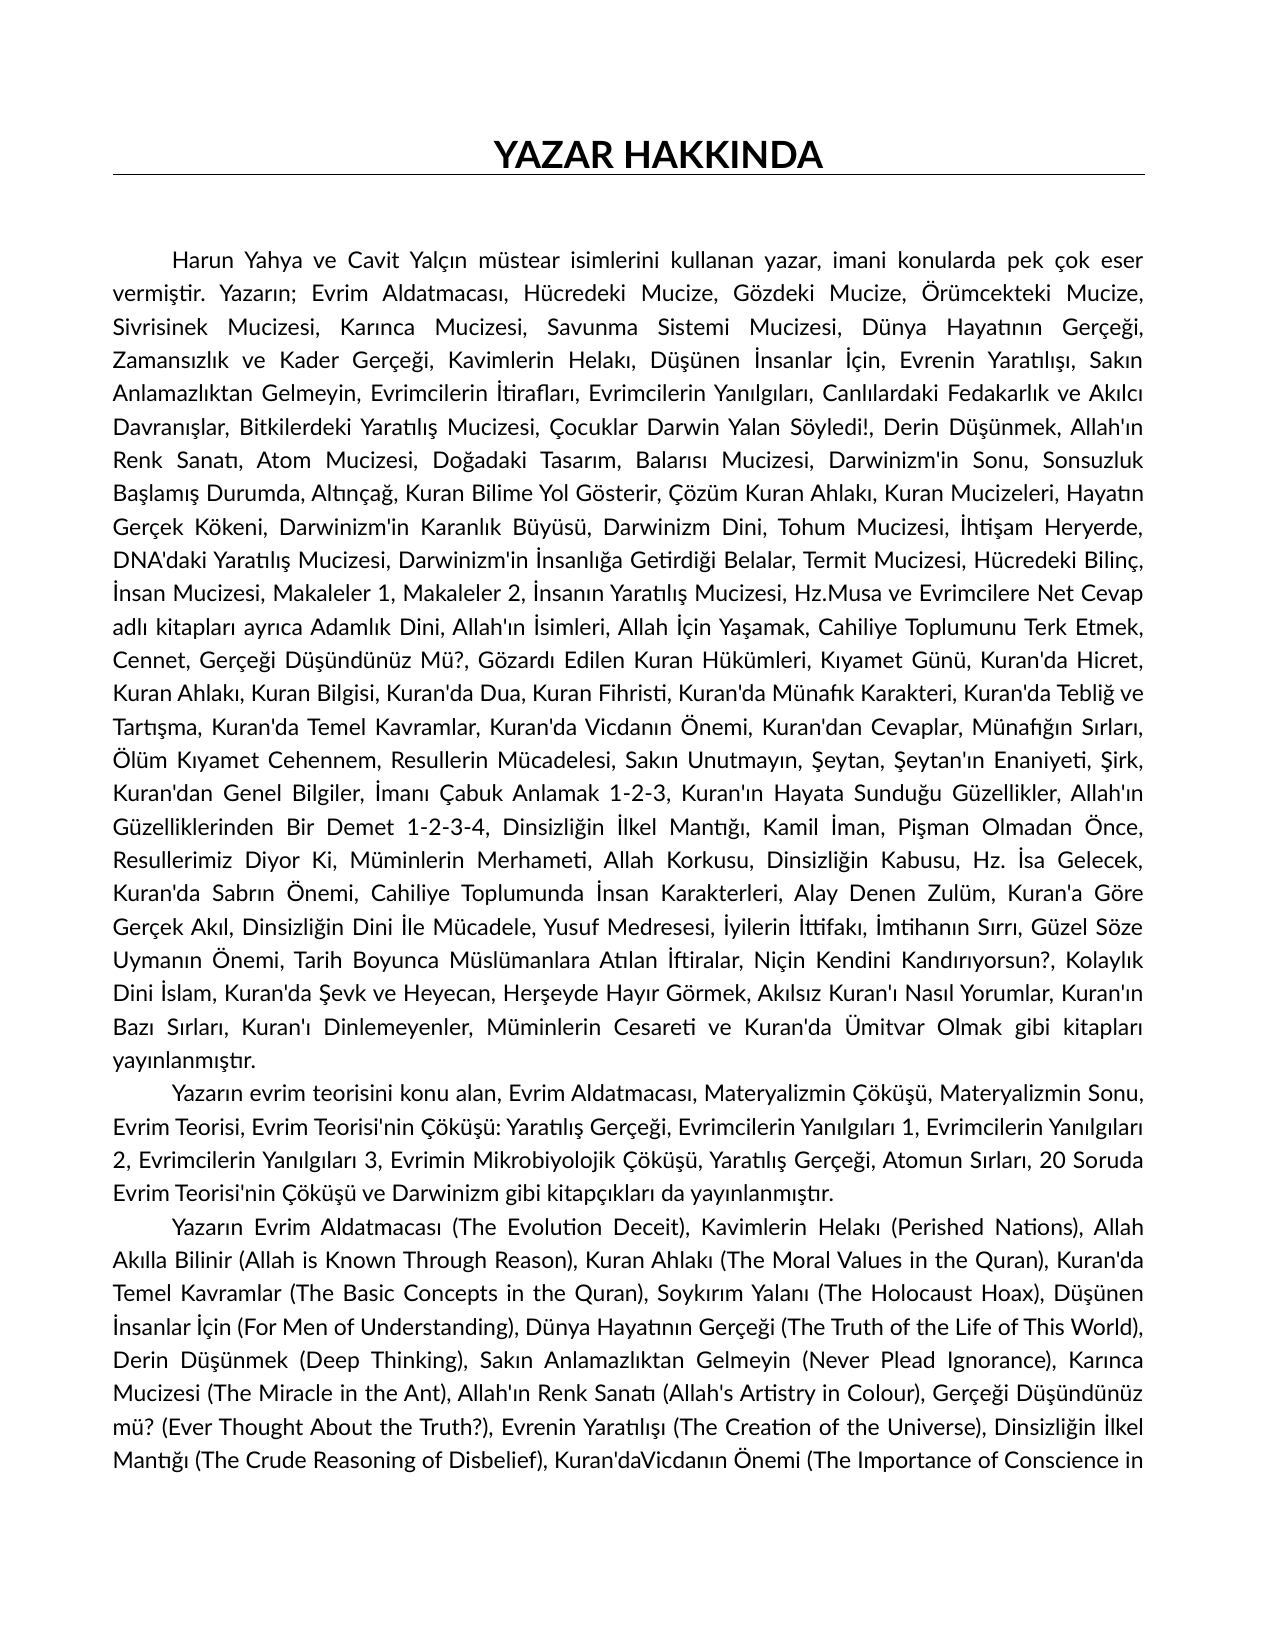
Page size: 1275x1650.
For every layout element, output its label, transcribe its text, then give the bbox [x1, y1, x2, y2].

text Yazarın evrim teorisini konu alan, Evrim Aldatmacası, Materyalizmin Çöküşü, Materyalizmin Sonu, Evrim Teorisi, Evrim Teorisi'nin Çöküşü: Yaratılış Gerçeği, Evrimcilerin Yanılgıları 1, Evrimcilerin Yanılgıları 2, Evrimcilerin Yanılgıları 3, Evrimin Mikrobiyolojik Çöküşü, Yaratılış Gerçeği, Atomun Sırları, 20 Soruda Evrim Teorisi'nin Çöküşü ve Darwinizm gibi kitapçıkları da yayınlanmıştır. [112, 1075, 1145, 1208]
text YAZAR HAKKINDA [112, 148, 1145, 175]
text Harun Yahya ve Cavit Yalçın müstear isimlerini kullanan yazar, imani konularda pek çok eser vermiştir. Yazarın; Evrim Aldatmacası, Hücredeki Mucize, Gözdeki Mucize, Örümcekteki Mucize, Sivrisinek Mucizesi, Karınca Mucizesi, Savunma Sistemi Mucizesi, Dünya Hayatının Gerçeği, Zamansızlık ve Kader Gerçeği, Kavimlerin Helakı, Düşünen İnsanlar İçin, Evrenin Yaratılışı, Sakın Anlamazlıktan Gelmeyin, Evrimcilerin İtirafları, Evrimcilerin Yanılgıları, Canlılardaki Fedakarlık ve Akılcı Davranışlar, Bitkilerdeki Yaratılış Mucizesi, Çocuklar Darwin Yalan Söyledi!, Derin Düşünmek, Allah'ın Renk Sanatı, Atom Mucizesi, Doğadaki Tasarım, Balarısı Mucizesi, Darwinizm'in Sonu, Sonsuzluk Başlamış Durumda, Altınçağ, Kuran Bilime Yol Gösterir, Çözüm Kuran Ahlakı, Kuran Mucizeleri, Hayatın Gerçek Kökeni, Darwinizm'in Karanlık Büyüsü, Darwinizm Dini, Tohum Mucizesi, İhtişam Heryerde, DNA'daki Yaratılış Mucizesi, Darwinizm'in İnsanlığa Getirdiği Belalar, Termit Mucizesi, Hücredeki Bilinç, İnsan Mucizesi, Makaleler 1, Makaleler 2, İnsanın Yaratılış Mucizesi, Hz.Musa ve Evrimcilere Net Cevap adlı kitapları ayrıca Adamlık Dini, Allah'ın İsimleri, Allah İçin Yaşamak, Cahiliye Toplumunu Terk Etmek, Cennet, Gerçeği Düşündünüz Mü?, Gözardı Edilen Kuran Hükümleri, Kıyamet Günü, Kuran'da Hicret, Kuran Ahlakı, Kuran Bilgisi, Kuran'da Dua, Kuran Fihristi, Kuran'da Münafık Karakteri, Kuran'da Tebliğ ve Tartışma, Kuran'da Temel Kavramlar, Kuran'da Vicdanın Önemi, Kuran'dan Cevaplar, Münafığın Sırları, Ölüm Kıyamet Cehennem, Resullerin Mücadelesi, Sakın Unutmayın, Şeytan, Şeytan'ın Enaniyeti, Şirk, Kuran'dan Genel Bilgiler, İmanı Çabuk Anlamak 1-2-3, Kuran'ın Hayata Sunduğu Güzellikler, Allah'ın Güzelliklerinden Bir Demet 1-2-3-4, Dinsizliğin İlkel Mantığı, Kamil İman, Pişman Olmadan Önce, Resullerimiz Diyor Ki, Müminlerin Merhameti, Allah Korkusu, Dinsizliğin Kabusu, Hz. İsa Gelecek, Kuran'da Sabrın Önemi, Cahiliye Toplumunda İnsan Karakterleri, Alay Denen Zulüm, Kuran'a Göre Gerçek Akıl, Dinsizliğin Dini İle Mücadele, Yusuf Medresesi, İyilerin İttifakı, İmtihanın Sırrı, Güzel Söze Uymanın Önemi, Tarih Boyunca Müslümanlara Atılan İftiralar, Niçin Kendini Kandırıyorsun?, Kolaylık Dini İslam, Kuran'da Şevk ve Heyecan, Herşeyde Hayır Görmek, Akılsız Kuran'ı Nasıl Yorumlar, Kuran'ın Bazı Sırları, Kuran'ı Dinlemeyenler, Müminlerin Cesareti ve Kuran'da Ümitvar Olmak gibi kitapları yayınlanmıştır. [112, 242, 1145, 1075]
text Yazarın Evrim Aldatmacası (The Evolution Deceit), Kavimlerin Helakı (Perished Nations), Allah Akılla Bilinir (Allah is Known Through Reason), Kuran Ahlakı (The Moral Values in the Quran), Kuran'da Temel Kavramlar (The Basic Concepts in the Quran), Soykırım Yalanı (The Holocaust Hoax), Düşünen İnsanlar İçin (For Men of Understanding), Dünya Hayatının Gerçeği (The Truth of the Life of This World), Derin Düşünmek (Deep Thinking), Sakın Anlamazlıktan Gelmeyin (Never Plead Ignorance), Karınca Mucizesi (The Miracle in the Ant), Allah'ın Renk Sanatı (Allah's Artistry in Colour), Gerçeği Düşündünüz mü? (Ever Thought About the Truth?), Evrenin Yaratılışı (The Creation of the Universe), Dinsizliğin İlkel Mantığı (The Crude Reasoning of Disbelief), Kuran'daVicdanın Önemi (The Importance of Conscience in [112, 1208, 1145, 1475]
